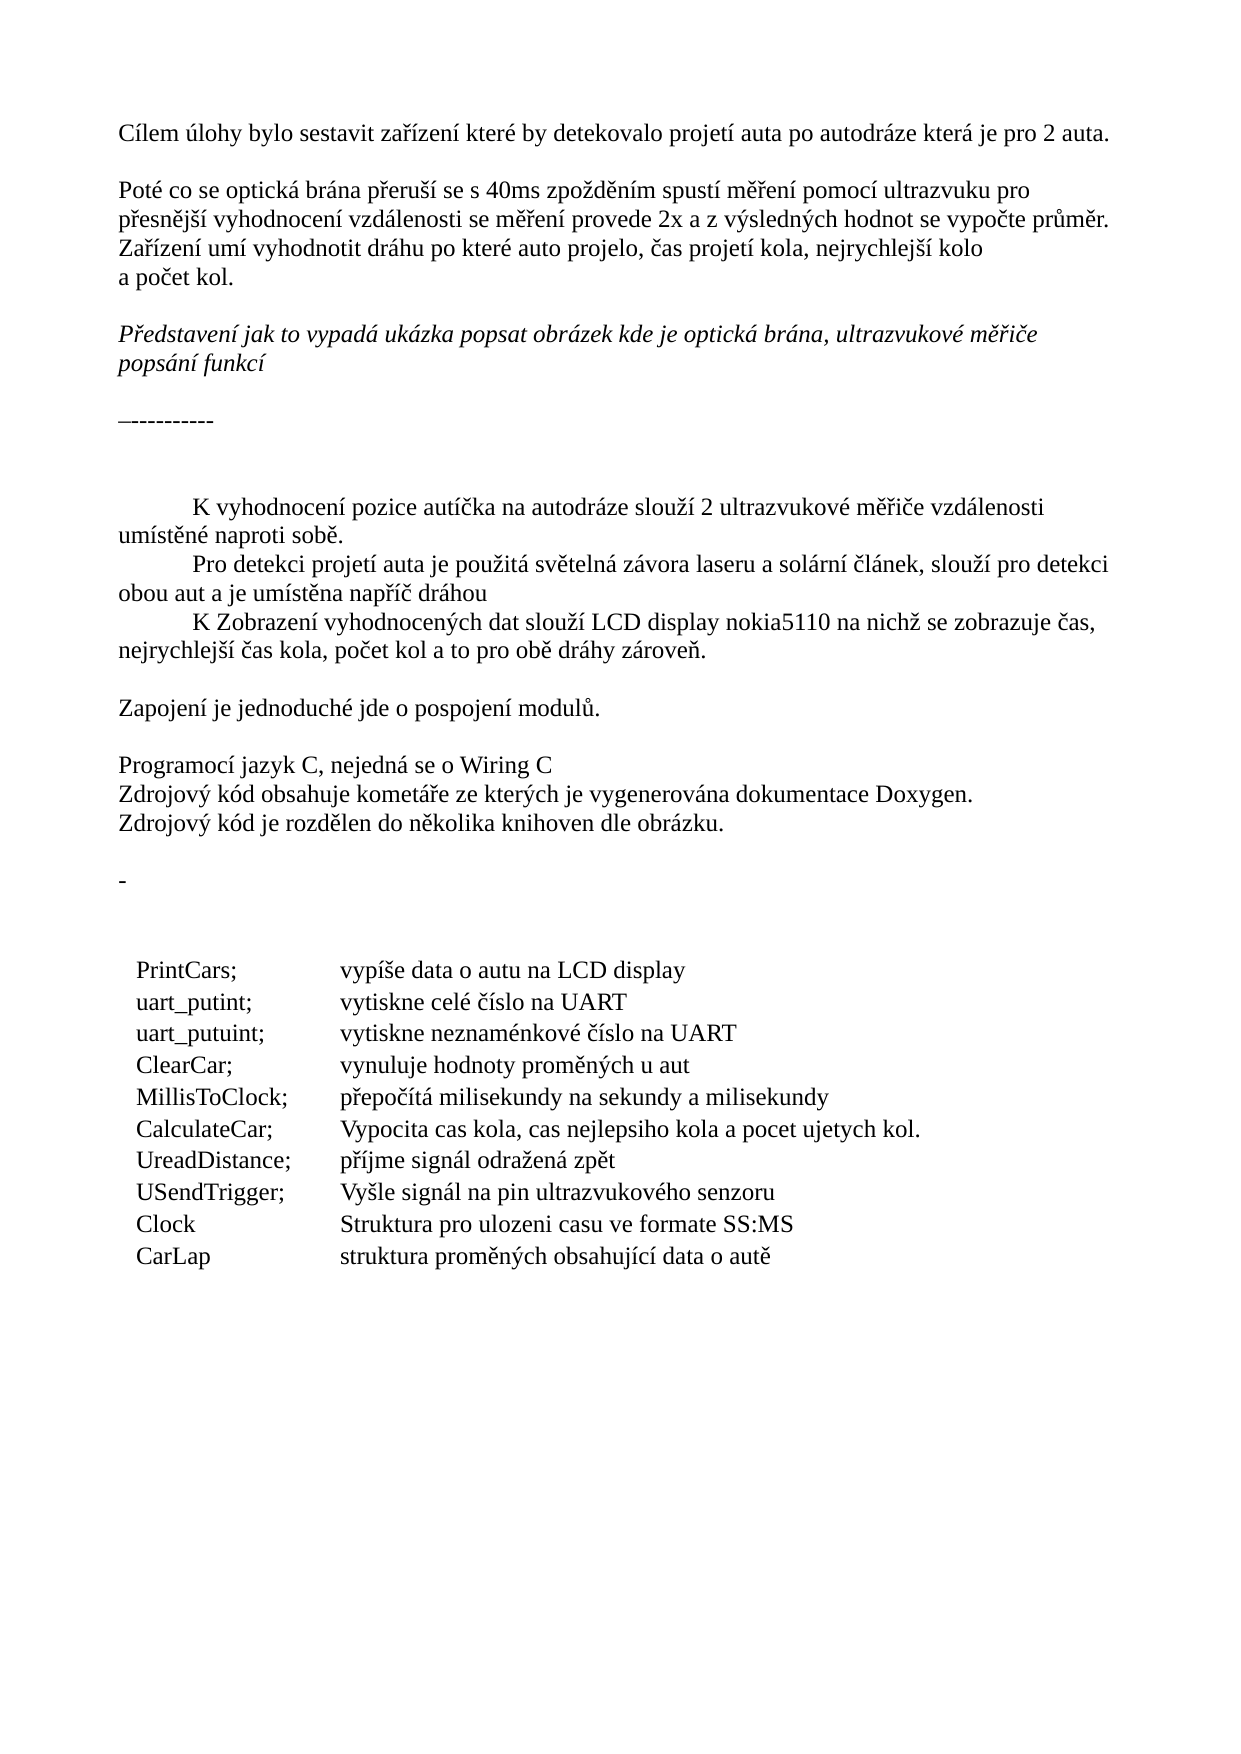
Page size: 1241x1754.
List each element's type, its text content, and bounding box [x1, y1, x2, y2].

text CarLap struktura proměných obsahující data o autě [136, 1241, 1122, 1269]
text Zdrojový kód obsahuje kometáře ze kterých je vygenerována dokumentace Doxygen. [118, 779, 1122, 808]
text Clock Struktura pro ulozeni casu ve formate SS:MS [136, 1209, 1122, 1238]
text CalculateCar; Vypocita cas kola, cas nejlepsiho kola a pocet ujetych kol. [136, 1114, 1122, 1142]
text MillisToClock; přepočítá milisekundy na sekundy a milisekundy [136, 1082, 1122, 1111]
text a počet kol. [118, 262, 1122, 291]
text Programocí jazyk C, nejedná se o Wiring C [118, 751, 1122, 779]
text Cílem úlohy bylo sestavit zařízení které by detekovalo projetí auta po autodráze která je pro 2 auta. [118, 118, 1122, 147]
text popsání funkcí [118, 348, 1122, 377]
text uart_putuint; vytiskne neznaménkové číslo na UART [136, 1018, 1122, 1047]
text UreadDistance; příjme signál odražená zpět [136, 1146, 1122, 1174]
text Zapojení je jednoduché jde o pospojení modulů. [118, 693, 1122, 722]
text ClearCar; vynuluje hodnoty proměných u aut [136, 1050, 1122, 1079]
text Představení jak to vypadá ukázka popsat obrázek kde je optická brána, ultrazvukové měřiče [118, 319, 1122, 348]
text K vyhodnocení pozice autíčka na autodráze slouží 2 ultrazvukové měřiče vzdálenosti umístěné naproti sobě. [118, 492, 1122, 549]
text Zdrojový kód je rozdělen do několika knihoven dle obrázku. [118, 808, 1122, 837]
text K Zobrazení vyhodnocených dat slouží LCD display nokia5110 na nichž se zobrazuje čas, nejrychlejší čas kola, počet kol a to pro obě dráhy zároveň. [118, 607, 1122, 664]
text Poté co se optická brána přeruší se s 40ms zpožděním spustí měření pomocí ultrazvuku pro přesnější vyhodnocení vzdálenosti se měření provede 2x a z výsledných hodnot se vypočte průměr. [118, 176, 1122, 233]
text USendTrigger; Vyšle signál na pin ultrazvukového senzoru [136, 1177, 1122, 1206]
text - [118, 866, 1122, 894]
text uart_putint; vytiskne celé číslo na UART [136, 987, 1122, 1015]
text Pro detekci projetí auta je použitá světelná závora laseru a solární článek, slouží pro detekci obou aut a je umístěna napříč dráhou [118, 549, 1122, 607]
text Zařízení umí vyhodnotit dráhu po které auto projelo, čas projetí kola, nejrychlejší kolo [118, 233, 1122, 262]
text PrintCars; vypíše data o autu na LCD display [136, 955, 1122, 984]
text –---------- [118, 406, 1122, 434]
